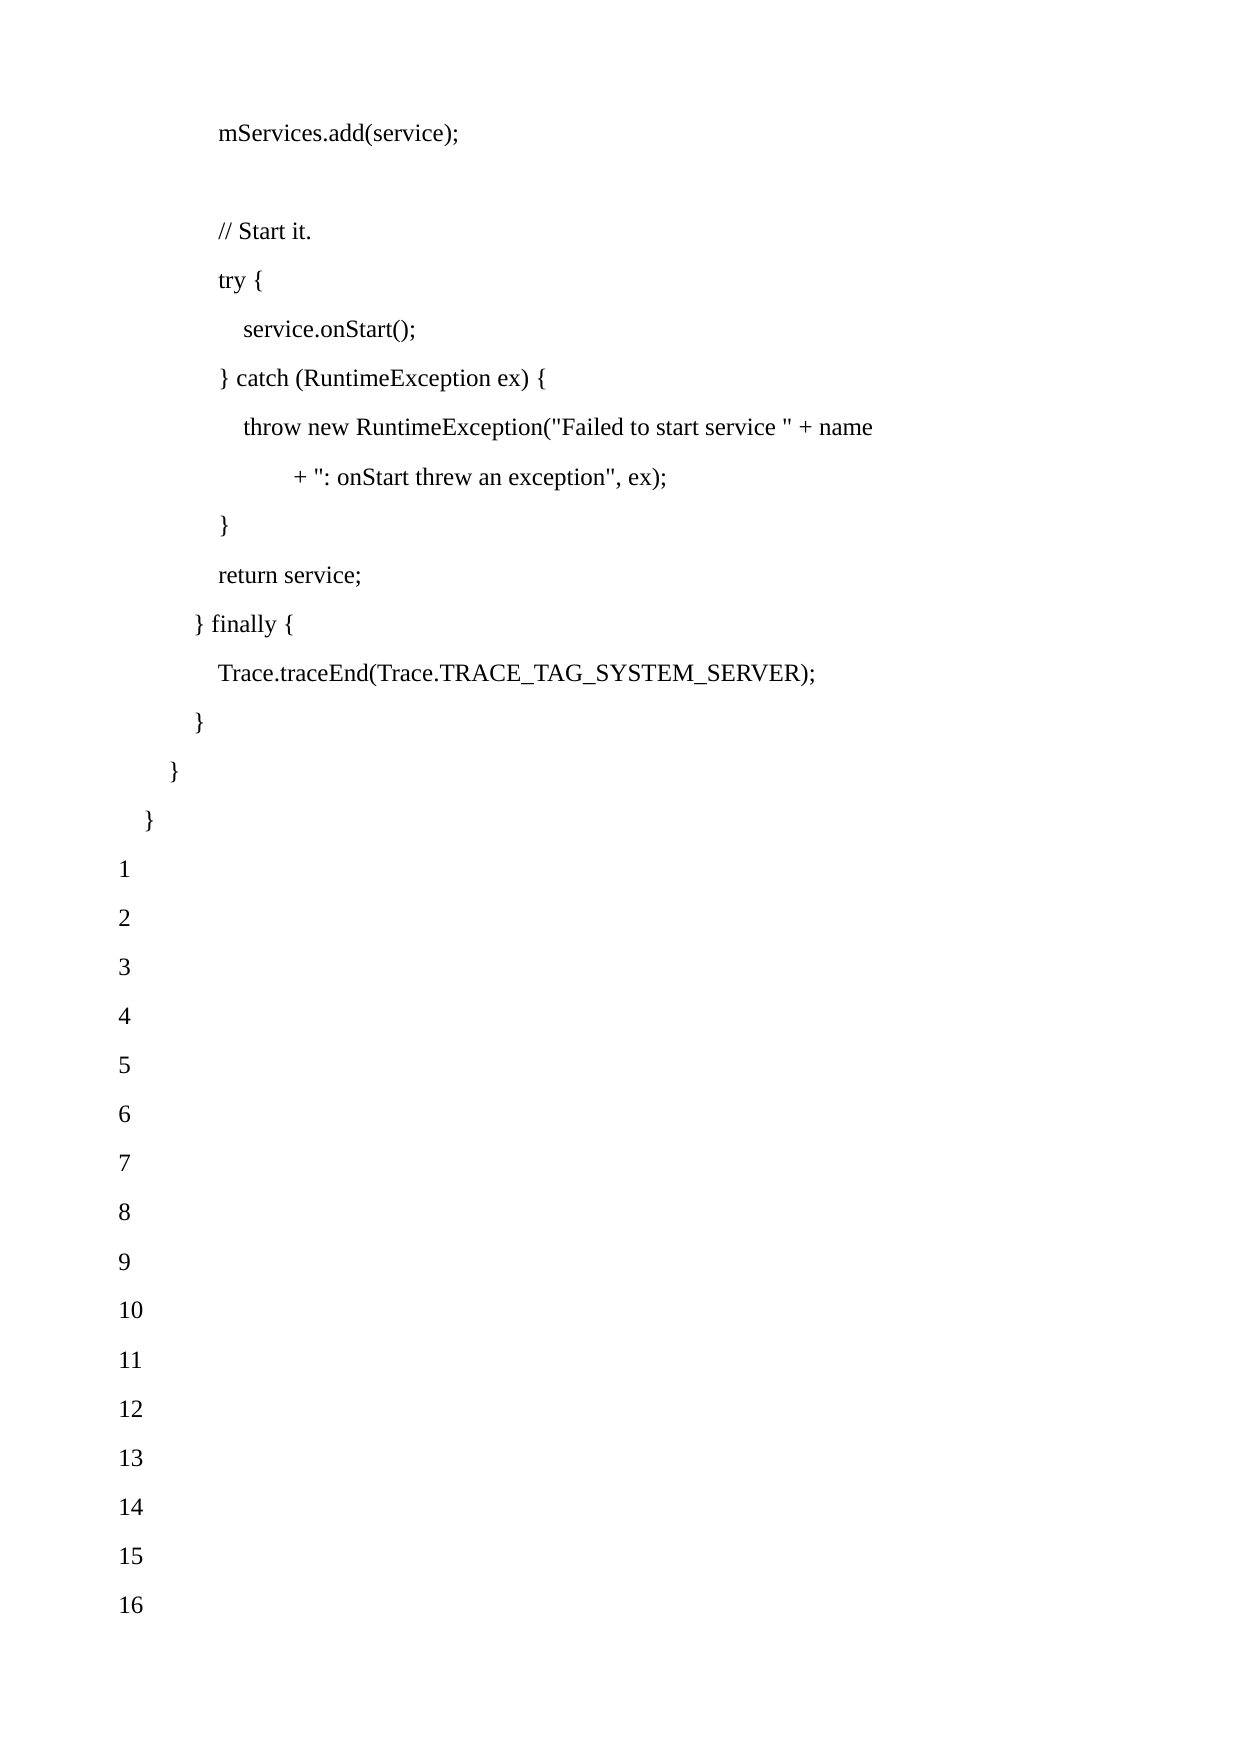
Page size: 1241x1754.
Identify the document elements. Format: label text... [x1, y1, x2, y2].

text 14 [118, 1492, 1122, 1521]
text 1 [118, 854, 1122, 883]
text } [118, 511, 1122, 539]
text 6 [118, 1099, 1122, 1128]
text } [118, 756, 1122, 785]
text + ": onStart threw an exception", ex); [118, 462, 1122, 490]
text 16 [118, 1590, 1122, 1619]
text Trace.traceEnd(Trace.TRACE_TAG_SYSTEM_SERVER); [118, 658, 1122, 687]
text service.onStart(); [118, 314, 1122, 343]
text try { [118, 265, 1122, 294]
text 7 [118, 1148, 1122, 1177]
text 8 [118, 1197, 1122, 1226]
text 9 [118, 1247, 1122, 1275]
text throw new RuntimeException("Failed to start service " + name [118, 412, 1122, 441]
text } [118, 707, 1122, 736]
text 4 [118, 1001, 1122, 1030]
text 13 [118, 1443, 1122, 1472]
text mServices.add(service); [118, 118, 1122, 147]
text 11 [118, 1345, 1122, 1373]
text } [118, 805, 1122, 834]
text 12 [118, 1394, 1122, 1422]
text } finally { [118, 609, 1122, 637]
text 15 [118, 1541, 1122, 1570]
text 3 [118, 952, 1122, 981]
text // Start it. [118, 216, 1122, 245]
text 2 [118, 903, 1122, 932]
text return service; [118, 560, 1122, 588]
text } catch (RuntimeException ex) { [118, 363, 1122, 392]
text 10 [118, 1296, 1122, 1324]
text 5 [118, 1050, 1122, 1079]
